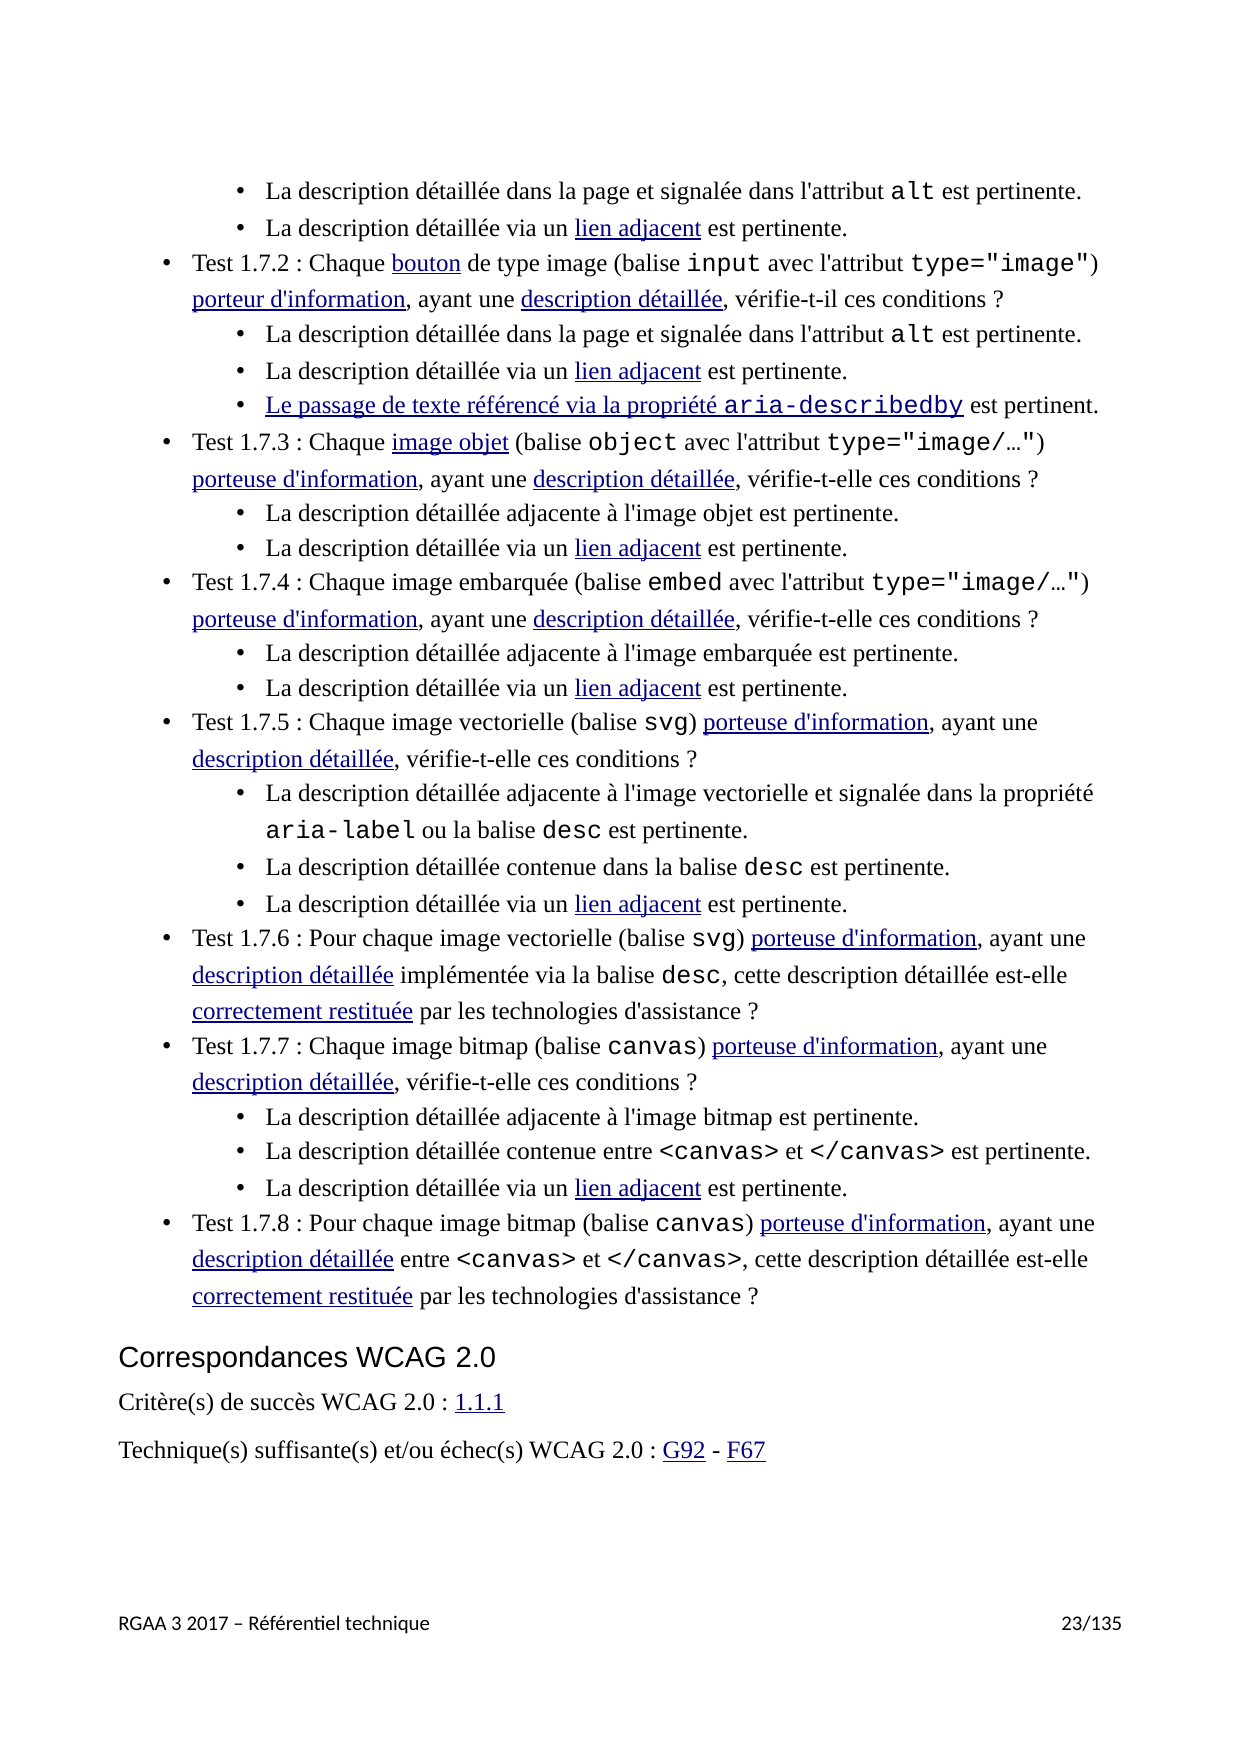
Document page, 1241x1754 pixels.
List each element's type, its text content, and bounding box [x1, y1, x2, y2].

list La description détaillée adjacente à l'image embarquée est pertinente. [236, 638, 1122, 667]
list La description détaillée via un lien adjacent est pertinente. [236, 1173, 1122, 1202]
list La description détaillée via un lien adjacent est pertinente. [236, 533, 1122, 562]
list La description détaillée contenue dans la balise desc est pertinente. [236, 852, 1122, 883]
list Test 1.7.5 : Chaque image vectorielle (balise svg) porteuse d'information, ayant une description détaillée, vérifie-t-elle ces conditions ? [162, 707, 1122, 773]
list La description détaillée dans la page et signalée dans l'attribut alt est pertinente. [236, 319, 1122, 350]
list La description détaillée adjacente à l'image bitmap est pertinente. [236, 1102, 1122, 1131]
text Critère(s) de succès WCAG 2.0 : 1.1.1 [118, 1387, 1122, 1415]
list Test 1.7.3 : Chaque image objet (balise object avec l'attribut type="image/…") porteuse d'information, ayant une description détaillée, vérifie-t-elle ces conditions ? [162, 427, 1122, 493]
list La description détaillée via un lien adjacent est pertinente. [236, 889, 1122, 918]
list La description détaillée via un lien adjacent est pertinente. [236, 673, 1122, 702]
subtitle Correspondances WCAG 2.0 [118, 1341, 1122, 1374]
list Test 1.7.2 : Chaque bouton de type image (balise input avec l'attribut type="image") porteur d'information, ayant une description détaillée, vérifie-t-il ces conditions ? [162, 248, 1122, 313]
list La description détaillée adjacente à l'image vectorielle et signalée dans la propriété aria-label ou la balise desc est pertinente. [236, 778, 1122, 846]
list Test 1.7.6 : Pour chaque image vectorielle (balise svg) porteuse d'information, ayant une description détaillée implémentée via la balise desc, cette description détaillée est-elle correctement restituée par les technologies d'assistance ? [162, 923, 1122, 1025]
list La description détaillée dans la page et signalée dans l'attribut alt est pertinente. [236, 176, 1122, 207]
list La description détaillée contenue entre <canvas> et </canvas> est pertinente. [236, 1136, 1122, 1167]
list Test 1.7.7 : Chaque image bitmap (balise canvas) porteuse d'information, ayant une description détaillée, vérifie-t-elle ces conditions ? [162, 1031, 1122, 1096]
list Test 1.7.8 : Pour chaque image bitmap (balise canvas) porteuse d'information, ayant une description détaillée entre <canvas> et </canvas>, cette description détaillée est-elle correctement restituée par les technologies d'assistance ? [162, 1208, 1122, 1310]
list Test 1.7.4 : Chaque image embarquée (balise embed avec l'attribut type="image/…") porteuse d'information, ayant une description détaillée, vérifie-t-elle ces conditions ? [162, 567, 1122, 633]
list Le passage de texte référencé via la propriété aria-describedby est pertinent. [236, 390, 1122, 421]
list La description détaillée via un lien adjacent est pertinente. [236, 356, 1122, 384]
list La description détaillée adjacente à l'image objet est pertinente. [236, 498, 1122, 527]
list La description détaillée via un lien adjacent est pertinente. [236, 213, 1122, 242]
text Technique(s) suffisante(s) et/ou échec(s) WCAG 2.0 : G92 - F67 [118, 1436, 1122, 1464]
